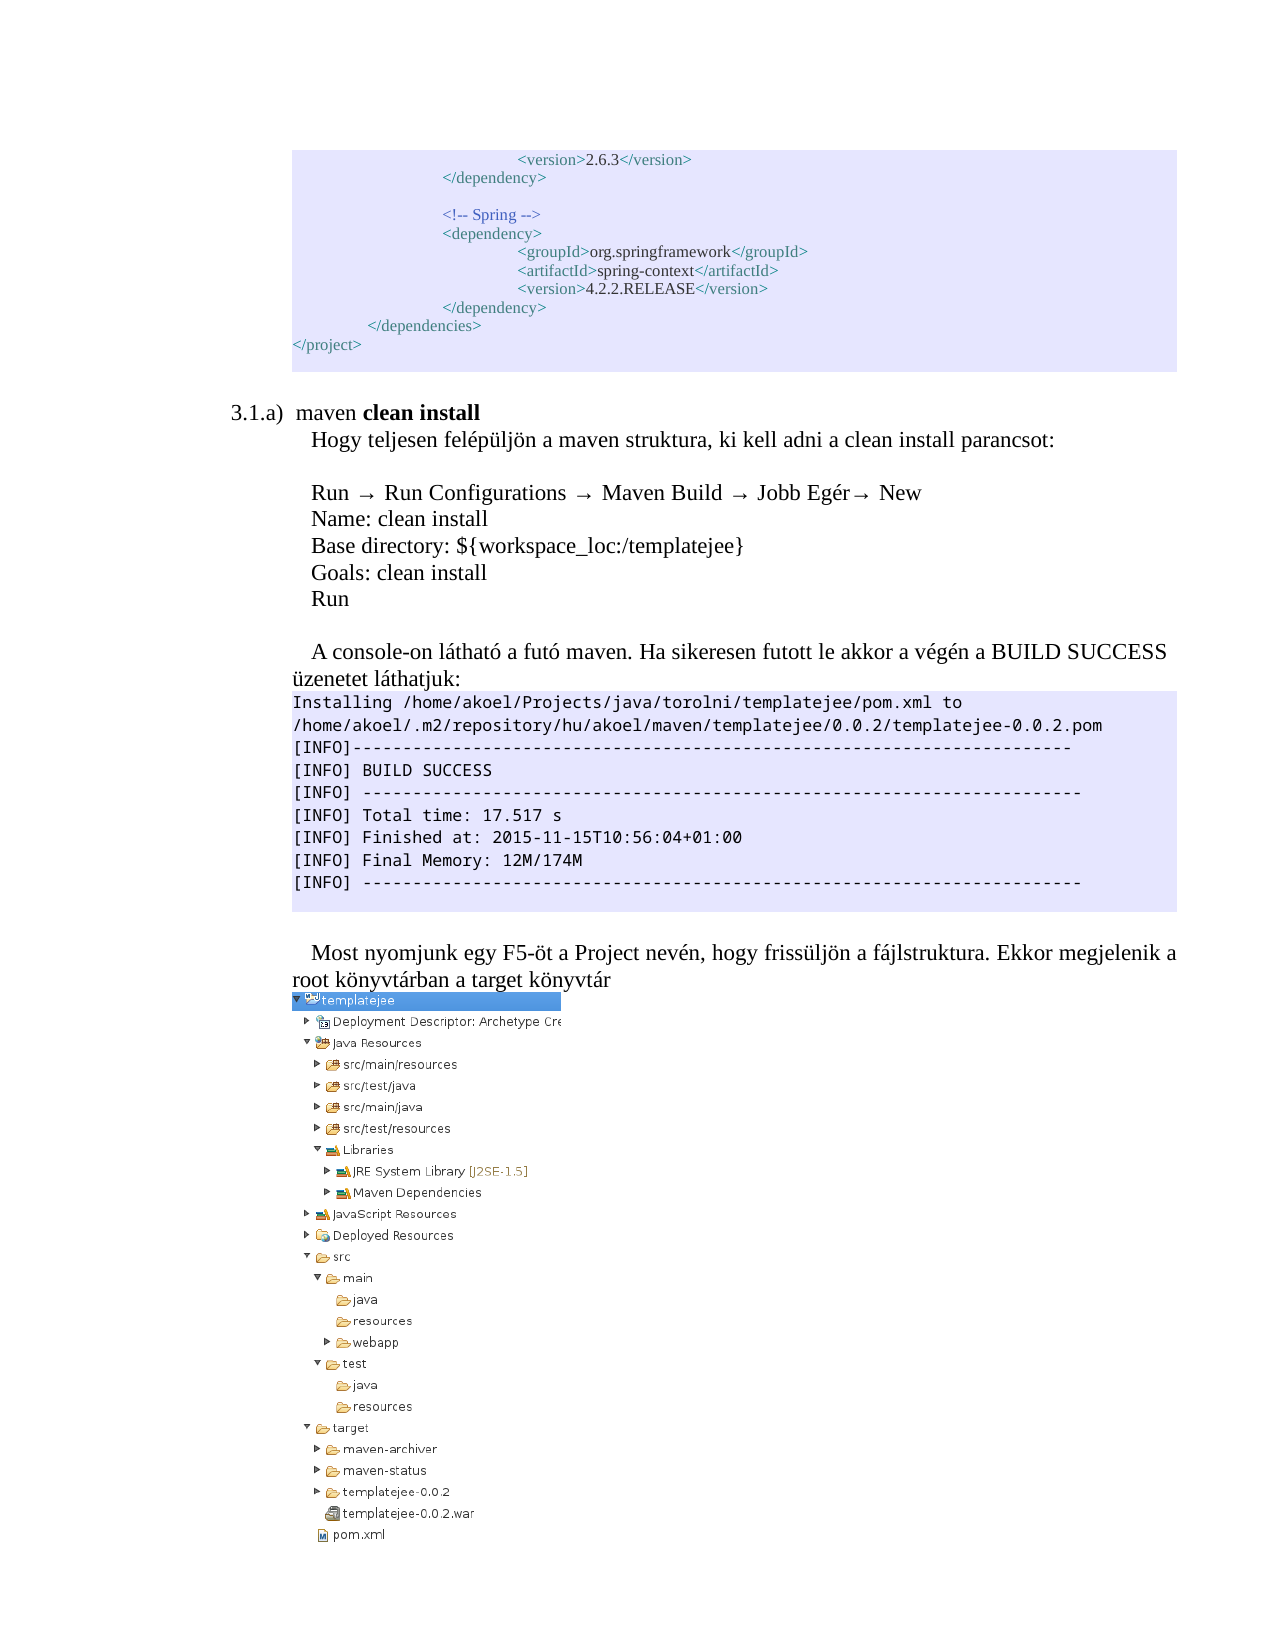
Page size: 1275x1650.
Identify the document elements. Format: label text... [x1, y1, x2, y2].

picture [292, 992, 561, 1545]
text <dependency> [292, 224, 1177, 243]
text [INFO] ------------------------------------------------------------------------ [292, 781, 1177, 804]
subtitle Base directory: ${workspace_loc:/templatejee} [292, 532, 1177, 558]
subtitle Name: clean install [292, 505, 1177, 532]
subtitle Goals: clean install [292, 558, 1177, 585]
text [INFO] Final Memory: 12M/174M [292, 849, 1177, 871]
text </dependency> [292, 168, 1177, 187]
subtitle Run [292, 585, 1177, 612]
text <version>2.6.3</version> [292, 150, 1177, 168]
subtitle maven clean install [231, 399, 1177, 426]
text <version>4.2.2.RELEASE</version> [292, 280, 1177, 298]
text <!-- Spring --> [292, 206, 1177, 224]
text <groupId>org.springframework</groupId> [292, 243, 1177, 261]
text <artifactId>spring-context</artifactId> [292, 261, 1177, 280]
text [INFO] BUILD SUCCESS [292, 759, 1177, 781]
subtitle Hogy teljesen felépüljön a maven struktura, ki kell adni a clean install parancsot: [292, 426, 1177, 452]
text [INFO] ------------------------------------------------------------------------ [292, 871, 1177, 894]
text [INFO] Total time: 17.517 s [292, 804, 1177, 826]
subtitle Run → Run Configurations → Maven Build → Jobb Egér→ New [292, 479, 1177, 505]
text [INFO]------------------------------------------------------------------------ [292, 736, 1177, 759]
text </project> [292, 335, 1177, 354]
subtitle Most nyomjunk egy F5-öt a Project nevén, hogy frissüljön a fájlstruktura. Ekkor megjelenik a root könyvtárban a target könyvtár [292, 939, 1177, 992]
text Installing /home/akoel/Projects/java/torolni/templatejee/pom.xml to /home/akoel/.m2/repository/hu/akoel/maven/templatejee/0.0.2/templatejee-0.0.2.pom [292, 691, 1177, 736]
text </dependencies> [292, 317, 1177, 335]
text [INFO] Finished at: 2015-11-15T10:56:04+01:00 [292, 826, 1177, 849]
subtitle A console-on látható a futó maven. Ha sikeresen futott le akkor a végén a BUILD SUCCESS üzenetet láthatjuk: [292, 638, 1177, 691]
text </dependency> [292, 298, 1177, 317]
